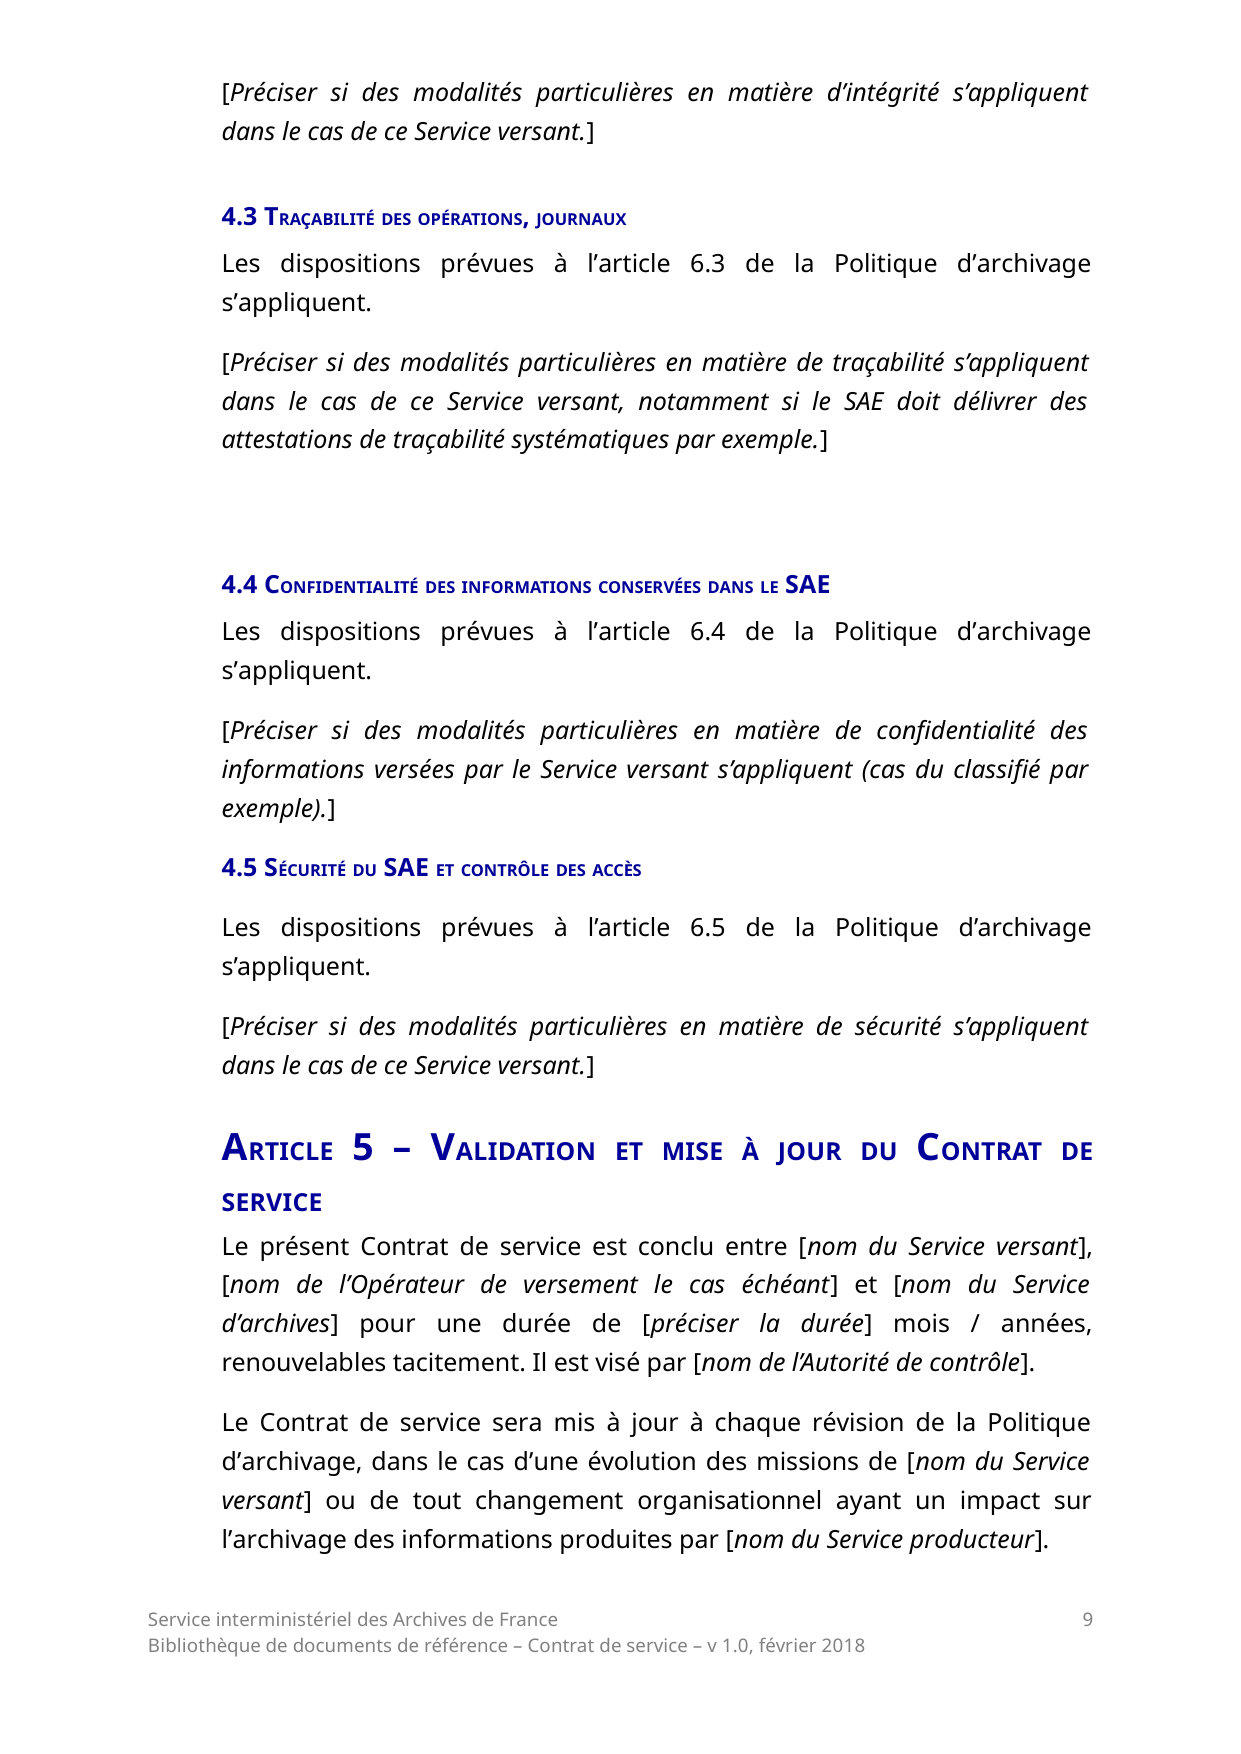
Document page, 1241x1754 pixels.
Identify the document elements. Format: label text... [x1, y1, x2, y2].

text Le Contrat de service sera mis à jour à chaque révision de la Politique d’archivage, dans le cas d’une évolution des missions de [nom du Service versant] ou de tout changement organisationnel ayant un impact sur l’archivage des informations produites par [nom du Service producteur]. [221, 1405, 1093, 1556]
subtitle 4.4 Confidentialité des informations conservées dans le SAE [221, 567, 1093, 601]
subtitle 4.3 Traçabilité des opérations, journaux [221, 198, 1093, 232]
text [Préciser si des modalités particulières en matière de sécurité s’appliquent dans le cas de ce Service versant.] [221, 1009, 1093, 1082]
text Les dispositions prévues à l’article 6.4 de la Politique d’archivage s’appliquent. [221, 614, 1093, 687]
text Les dispositions prévues à l’article 6.5 de la Politique d’archivage s’appliquent. [221, 910, 1093, 983]
text [Préciser si des modalités particulières en matière d’intégrité s’appliquent dans le cas de ce Service versant.] [221, 75, 1093, 148]
text [Préciser si des modalités particulières en matière de confidentialité des informations versées par le Service versant s’appliquent (cas du classifié par exemple).] [221, 713, 1093, 824]
text Le présent Contrat de service est conclu entre [nom du Service versant], [nom de l’Opérateur de versement le cas échéant] et [nom du Service d’archives] pour une durée de [préciser la durée] mois / années, renouvelables tacitement. Il est visé par [nom de l’Autorité de contrôle]. [221, 1228, 1093, 1379]
text [Préciser si des modalités particulières en matière de traçabilité s’appliquent dans le cas de ce Service versant, notamment si le SAE doit délivrer des attestations de traçabilité systématiques par exemple.] [221, 344, 1093, 456]
subtitle Article 5 – Validation et mise à jour du Contrat de service [221, 1120, 1093, 1222]
text Les dispositions prévues à l’article 6.3 de la Politique d’archivage s’appliquent. [221, 246, 1093, 319]
text 4.5 Sécurité du SAE et contrôle des accès [221, 850, 1093, 884]
